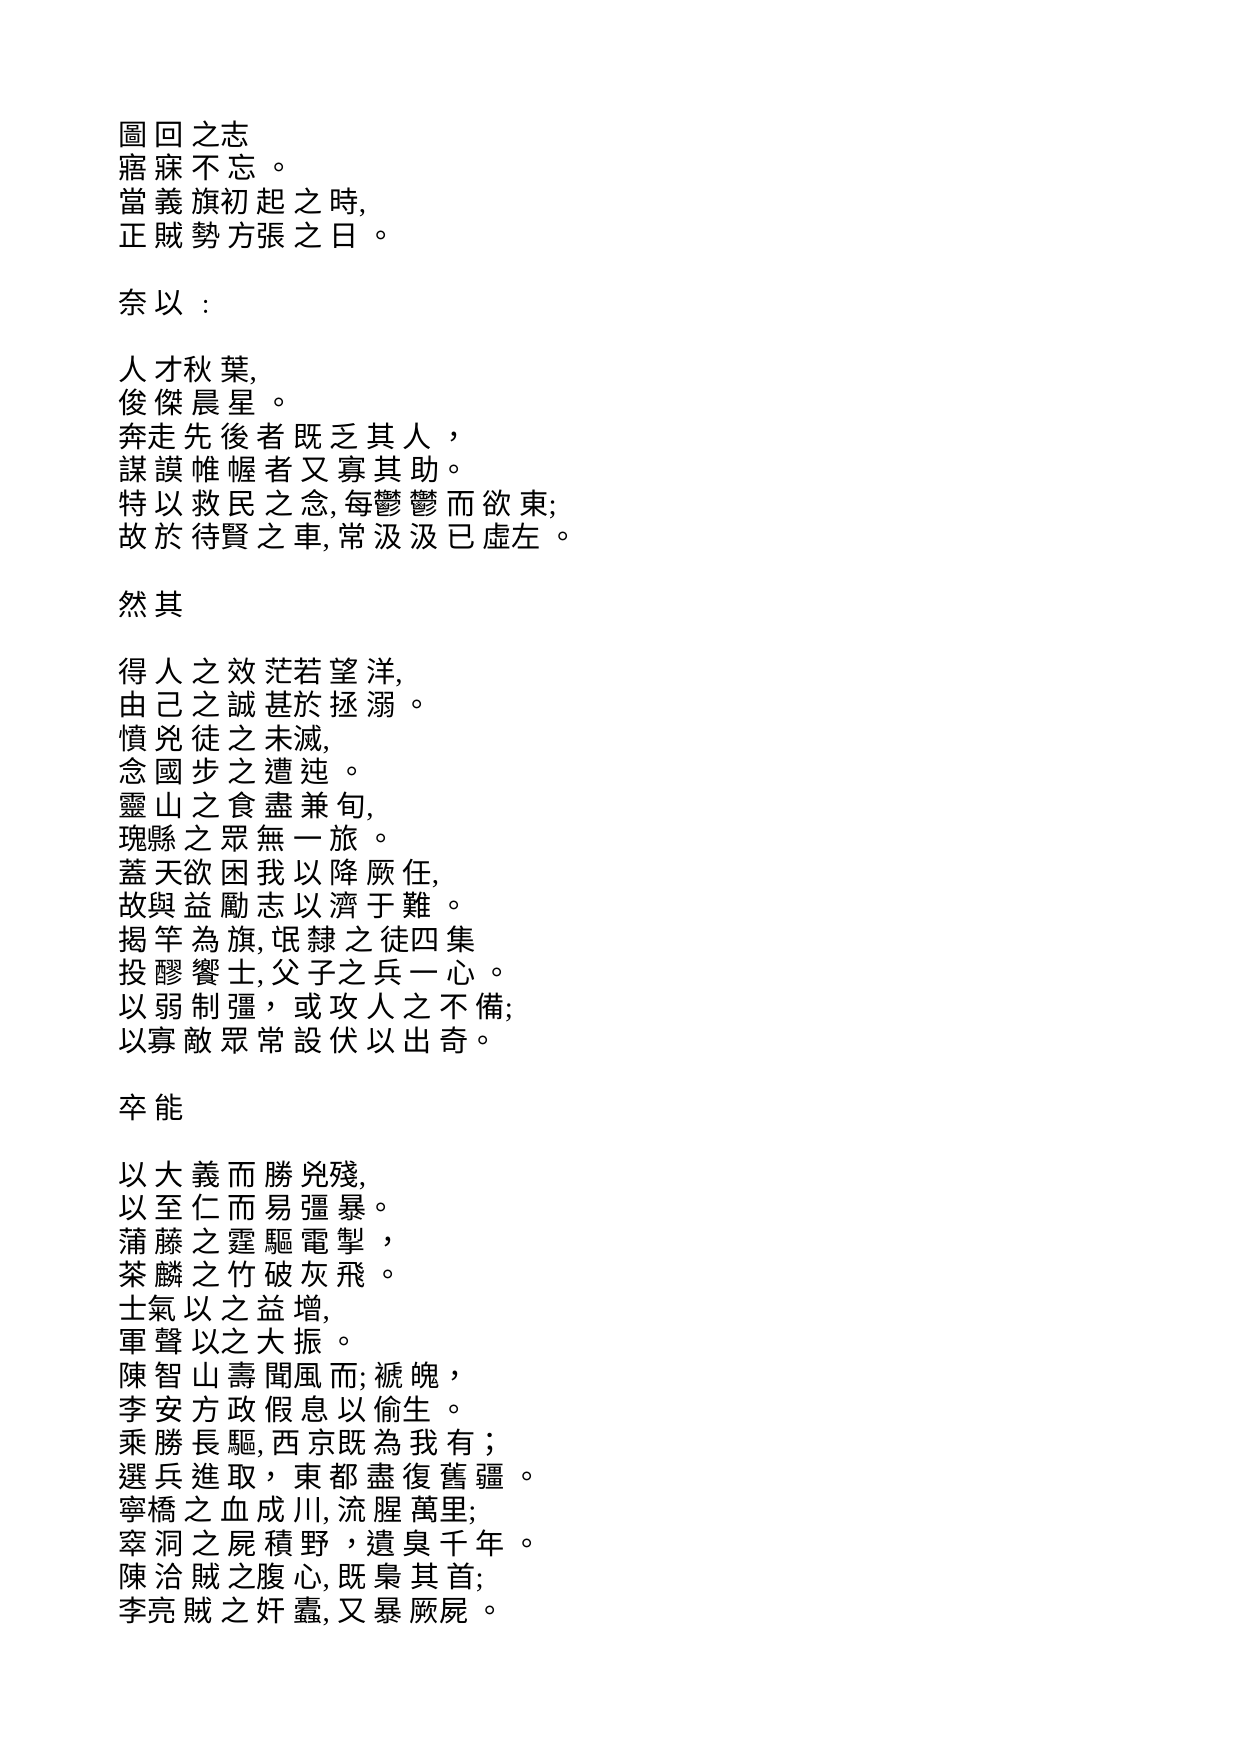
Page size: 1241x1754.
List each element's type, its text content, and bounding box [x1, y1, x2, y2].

text 圖 回 之志 寤 寐 不 忘 。 當 義 旗初 起 之 時, 正 賊 勢 方張 之 日 。 奈 以 ﹕ 人 才秋 葉, 俊 傑 晨 星 。 奔走 先 後 者 既 乏 其 人 ， 謀 謨 帷 幄 者 又 寡 其 助。 特 以 救 民 之 念, 每鬱 鬱 而 欲 東; 故 於 待賢 之 車, 常 汲 汲 已 虛左 。 然 其 得 人 之 效 茫若 望 洋, 由 己 之 誠 甚於 拯 溺 。 憤 兇 徒 之 未滅, 念 國 步 之 遭 迍 。 靈 山 之 食 盡 兼 旬, 瑰縣 之 眾 無 一 旅 。 蓋 天欲 困 我 以 降 厥 任, 故與 益 勵 志 以 濟 于 難 。 揭 竿 為 旗, 氓 隸 之 徒四 集 投 醪 饗 士, 父 子之 兵 一 心 。 以 弱 制 彊， 或 攻 人 之 不 備; 以寡 敵 眾 常 設 伏 以 出 奇。 卒 能 以 大 義 而 勝 兇殘, 以 至 仁 而 易 彊 暴。 蒲 藤 之 霆 驅 電 掣 ， 茶 麟 之 竹 破 灰 飛 。 士氣 以 之 益 增, 軍 聲 以之 大 振 。 陳 智 山 壽 聞風 而; 褫 魄， 李 安 方 政 假 息 以 偷生 。 乘 勝 長 驅, 西 京既 為 我 有； 選 兵 進 取， 東 都 盡 復 舊 疆 。 寧橋 之 血 成 川, 流 腥 萬里; 窣 洞 之 屍 積 野 ，遺 臭 千 年 。 陳 洽 賊 之腹 心, 既 梟 其 首; 李亮 賊 之 奸 蠹, 又 暴 厥屍 。 [118, 118, 1122, 1627]
